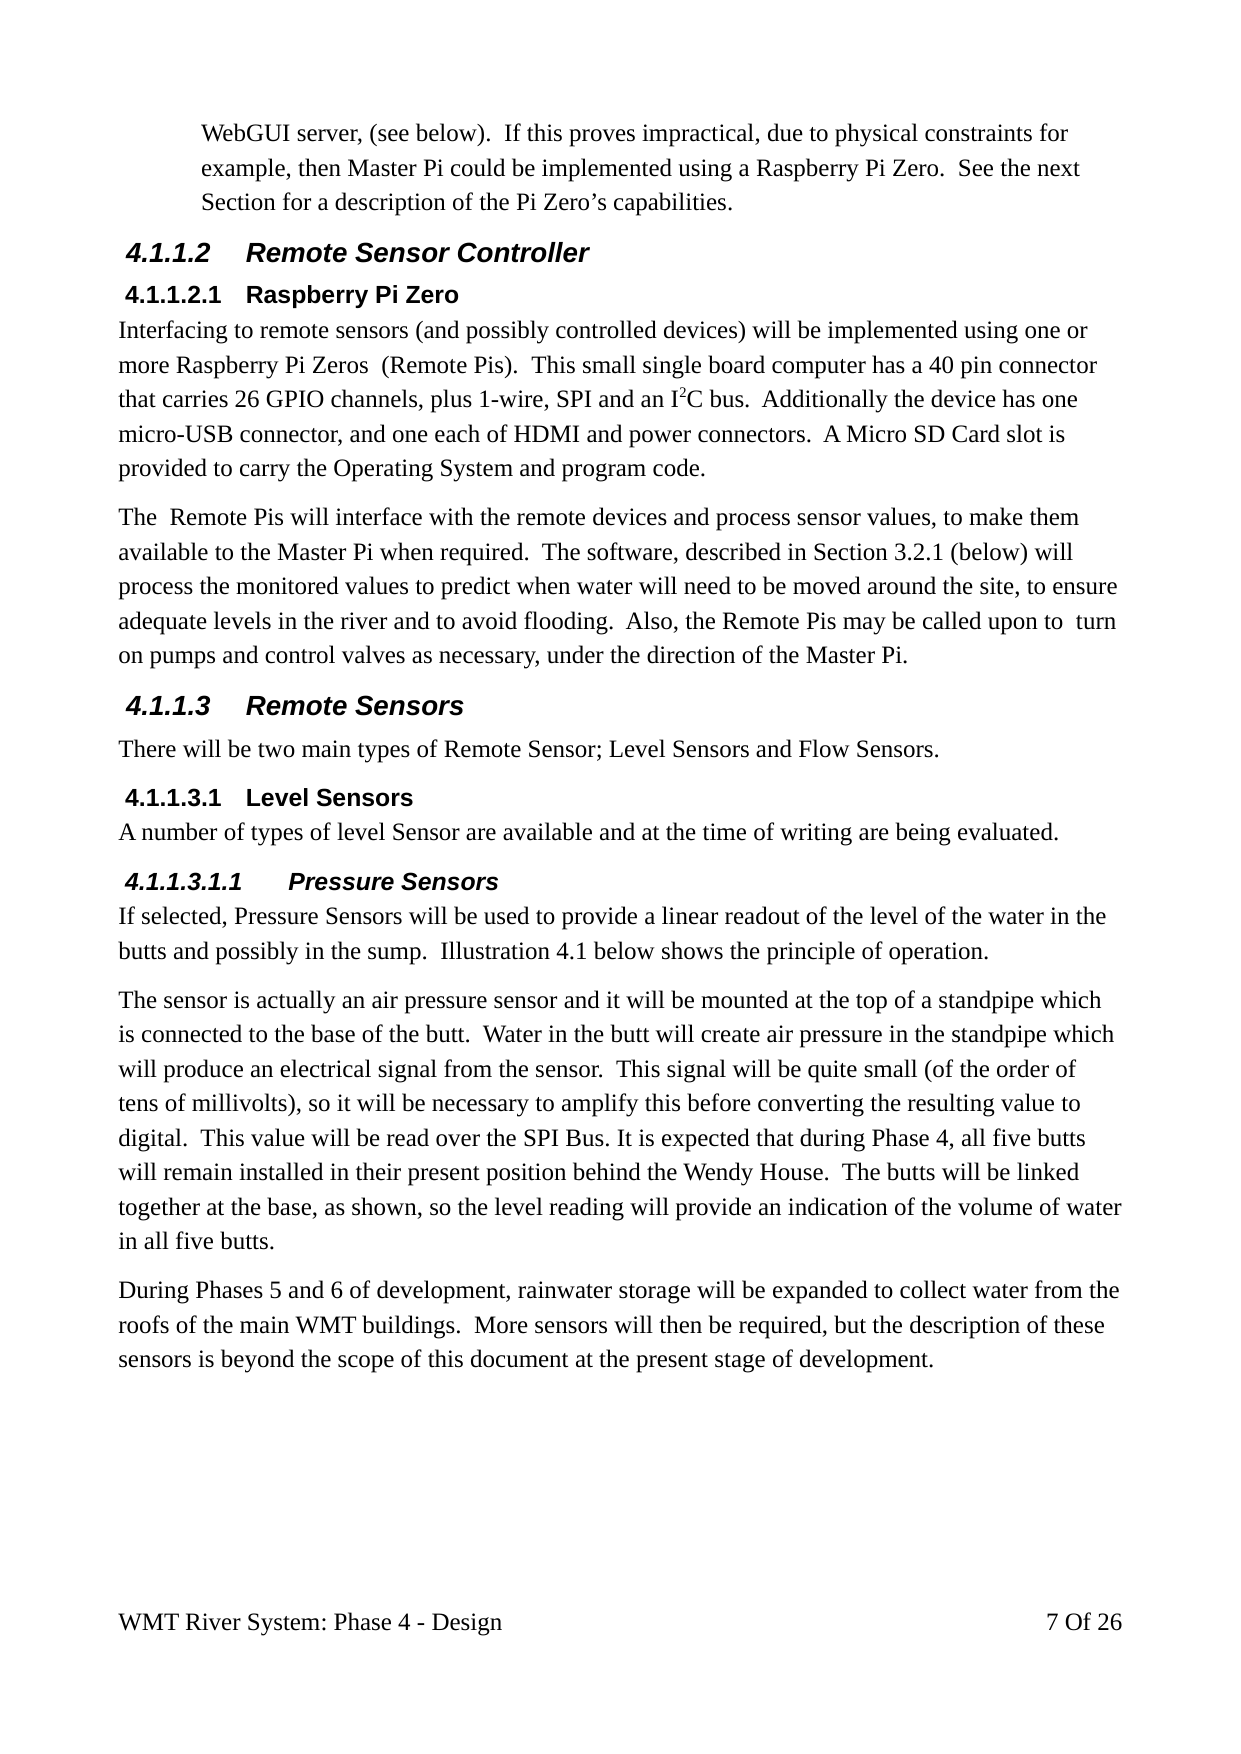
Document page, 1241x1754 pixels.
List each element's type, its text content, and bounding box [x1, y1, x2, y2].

text The Remote Pis will interface with the remote devices and process sensor values, to make them available to the Master Pi when required. The software, described in Section 3.2.1 (below) will process the monitored values to predict when water will need to be moved around the site, to ensure adequate levels in the river and to avoid flooding. Also, the Remote Pis may be called upon to turn on pumps and control valves as necessary, under the direction of the Master Pi. [118, 502, 1122, 669]
text During Phases 5 and 6 of development, rainwater storage will be expanded to collect water from the roofs of the main WMT buildings. More sensors will then be required, but the description of these sensors is beyond the scope of this document at the present stage of development. [118, 1275, 1122, 1373]
text Interfacing to remote sensors (and possibly controlled devices) will be implemented using one or more Raspberry Pi Zeros (Remote Pis). This small single board computer has a 40 pin connector that carries 26 GPIO channels, plus 1-wire, SPI and an I2C bus. Additionally the device has one micro-USB connector, and one each of HDMI and power connectors. A Micro SD Card slot is provided to carry the Operating System and program code. [118, 315, 1122, 482]
text The sensor is actually an air pressure sensor and it will be mounted at the top of a standpipe which is connected to the base of the butt. Water in the butt will create air pressure in the standpipe which will produce an electrical signal from the sensor. This signal will be quite small (of the order of tens of millivolts), so it will be necessary to amplify this before converting the resulting value to digital. This value will be read over the SPI Bus. It is expected that during Phase 4, all five butts will remain installed in their present position behind the Wendy House. The butts will be linked together at the base, as shown, so the level reading will provide an indication of the volume of water in all five butts. [118, 985, 1122, 1255]
subtitle Remote Sensors [118, 689, 1122, 721]
text A number of types of level Sensor are available and at the time of writing are being evaluated. [118, 817, 1122, 846]
text There will be two main types of Remote Sensor; Level Sensors and Flow Sensors. [118, 734, 1122, 762]
subtitle Raspberry Pi Zero [118, 281, 1122, 309]
text If selected, Pressure Sensors will be used to provide a linear readout of the level of the water in the butts and possibly in the sump. Illustration 4.1 below shows the principle of operation. [118, 901, 1122, 964]
subtitle Pressure Sensors [118, 867, 1122, 895]
subtitle Level Sensors [118, 783, 1122, 811]
text WebGUI server, (see below). If this proves impractical, due to physical constraints for example, then Master Pi could be implemented using a Raspberry Pi Zero. See the next Section for a description of the Pi Zero’s capabilities. [118, 118, 1122, 216]
subtitle Remote Sensor Controller [118, 236, 1122, 268]
